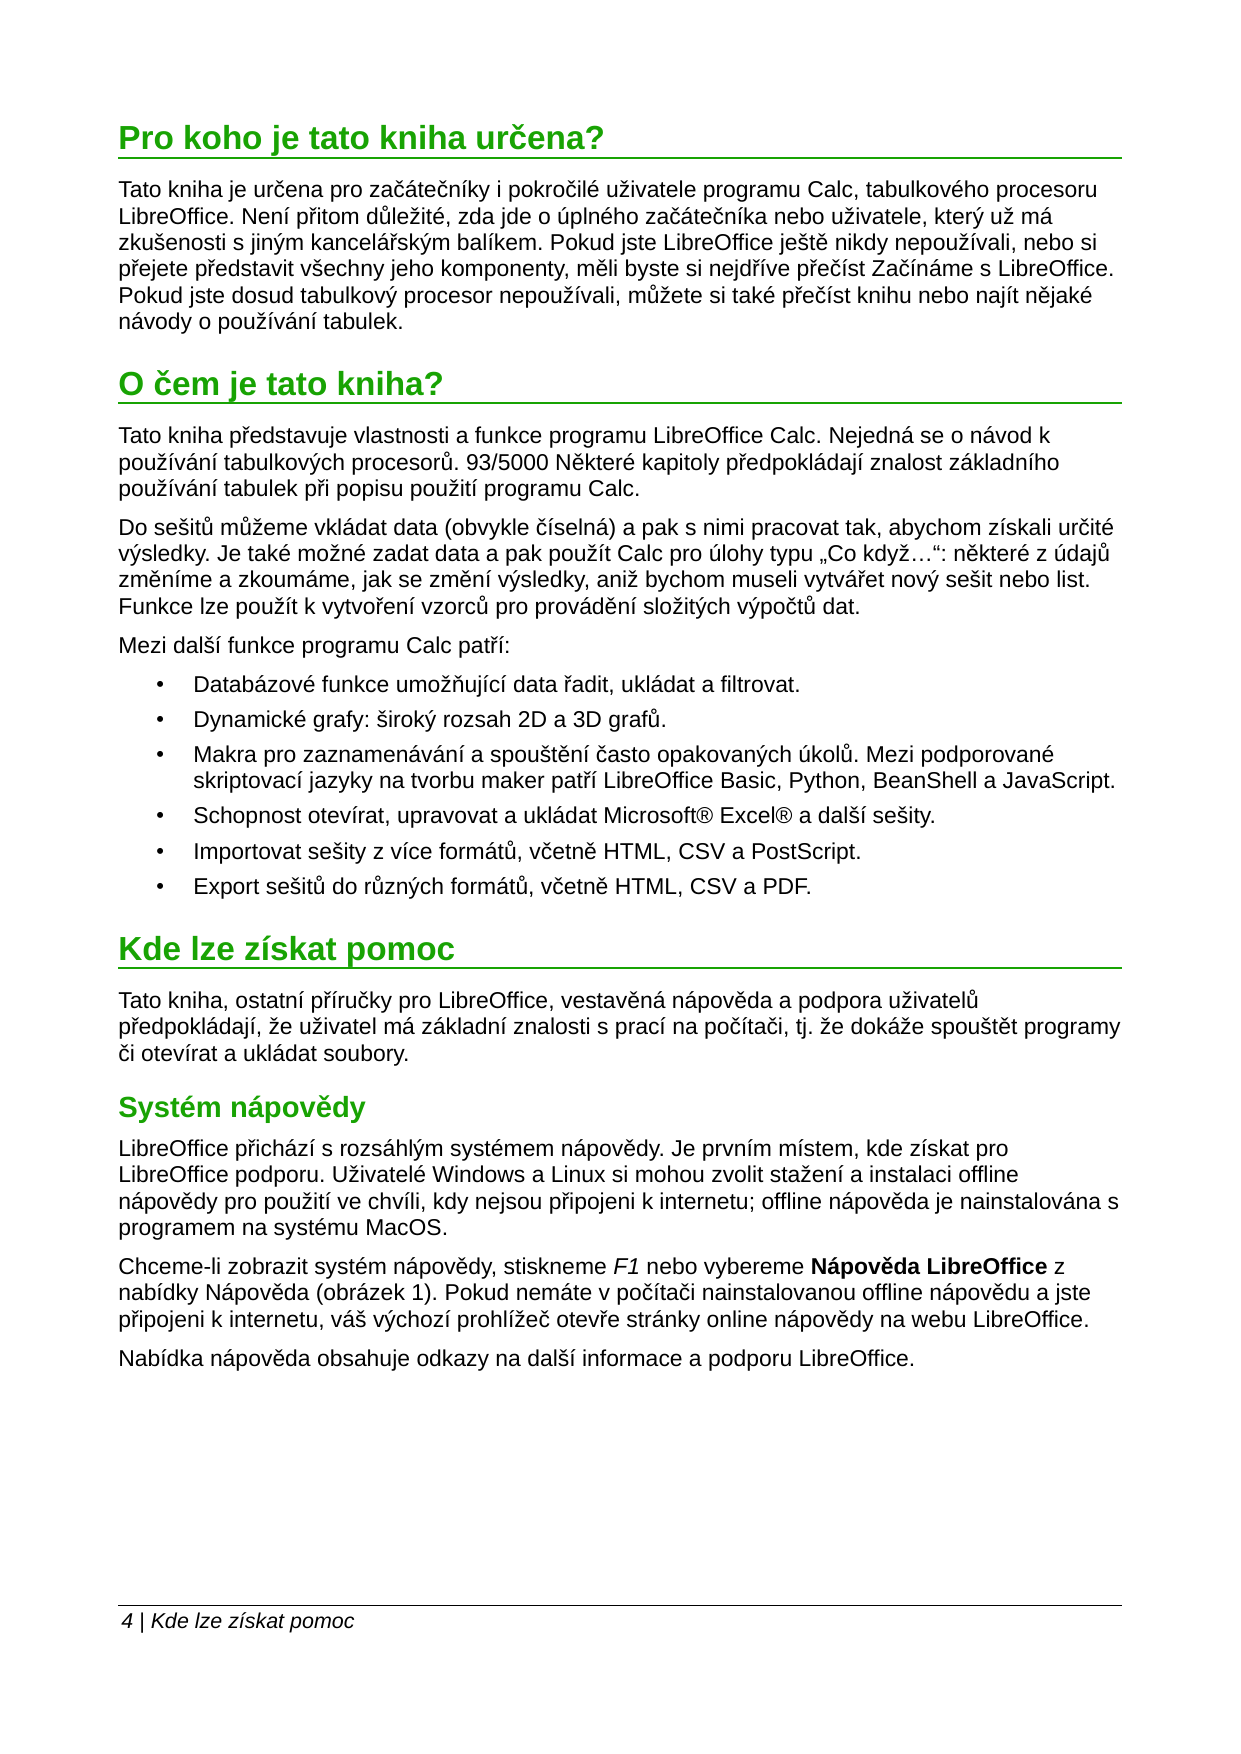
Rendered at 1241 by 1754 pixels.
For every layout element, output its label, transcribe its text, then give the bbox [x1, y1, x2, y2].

subtitle Kde lze získat pomoc [118, 929, 1122, 967]
list Dynamické grafy: široký rozsah 2D a 3D grafů. [156, 706, 1122, 732]
text LibreOffice přichází s rozsáhlým systémem nápovědy. Je prvním místem, kde získat pro LibreOffice podporu. Uživatelé Windows a Linux si mohou zvolit stažení a instalaci offline nápovědy pro použití ve chvíli, kdy nejsou připojeni k internetu; offline nápověda je nainstalována s programem na systému MacOS. [118, 1135, 1122, 1240]
subtitle Systém nápovědy [118, 1090, 1122, 1123]
list Importovat sešity z více formátů, včetně HTML, CSV a PostScript. [156, 838, 1122, 864]
subtitle Pro koho je tato kniha určena? [118, 118, 1122, 157]
list Databázové funkce umožňující data řadit, ukládat a filtrovat. [156, 671, 1122, 697]
text Do sešitů můžeme vkládat data (obvykle číselná) a pak s nimi pracovat tak, abychom získali určité výsledky. Je také možné zadat data a pak použít Calc pro úlohy typu „Co když…“: některé z údajů změníme a zkoumáme, jak se změní výsledky, aniž bychom museli vytvářet nový sešit nebo list. Funkce lze použít k vytvoření vzorců pro provádění složitých výpočtů dat. [118, 514, 1122, 619]
list Export sešitů do různých formátů, včetně HTML, CSV a PDF. [156, 873, 1122, 899]
text Tato kniha, ostatní příručky pro LibreOffice, vestavěná nápověda a podpora uživatelů předpokládají, že uživatel má základní znalosti s prací na počítači, tj. že dokáže spouštět programy či otevírat a ukládat soubory. [118, 987, 1122, 1066]
text Tato kniha představuje vlastnosti a funkce programu LibreOffice Calc. Nejedná se o návod k používání tabulkových procesorů. 93/5000 Některé kapitoly předpokládají znalost základního používání tabulek při popisu použití programu Calc. [118, 422, 1122, 501]
text Chceme-li zobrazit systém nápovědy, stiskneme F1 nebo vybereme Nápověda LibreOffice z nabídky Nápověda (obrázek 1). Pokud nemáte v počítači nainstalovanou offline nápovědu a jste připojeni k internetu, váš výchozí prohlížeč otevře stránky online nápovědy na webu LibreOffice. [118, 1253, 1122, 1332]
text Tato kniha je určena pro začátečníky i pokročilé uživatele programu Calc, tabulkového procesoru LibreOffice. Není přitom důležité, zda jde o úplného začátečníka nebo uživatele, který už má zkušenosti s jiným kancelářským balíkem. Pokud jste LibreOffice ještě nikdy nepoužívali, nebo si přejete představit všechny jeho komponenty, měli byste si nejdříve přečíst Začínáme s LibreOffice. Pokud jste dosud tabulkový procesor nepoužívali, můžete si také přečíst knihu nebo najít nějaké návody o používání tabulek. [118, 176, 1122, 334]
list Schopnost otevírat, upravovat a ukládat Microsoft® Excel® a další sešity. [156, 802, 1122, 829]
list Makra pro zaznamenávání a spouštění často opakovaných úkolů. Mezi podporované skriptovací jazyky na tvorbu maker patří LibreOffice Basic, Python, BeanShell a JavaScript. [156, 741, 1122, 794]
subtitle O čem je tato kniha? [118, 364, 1122, 402]
text Nabídka nápověda obsahuje odkazy na další informace a podporu LibreOffice. [118, 1344, 1122, 1371]
text Mezi další funkce programu Calc patří: [118, 632, 1122, 658]
